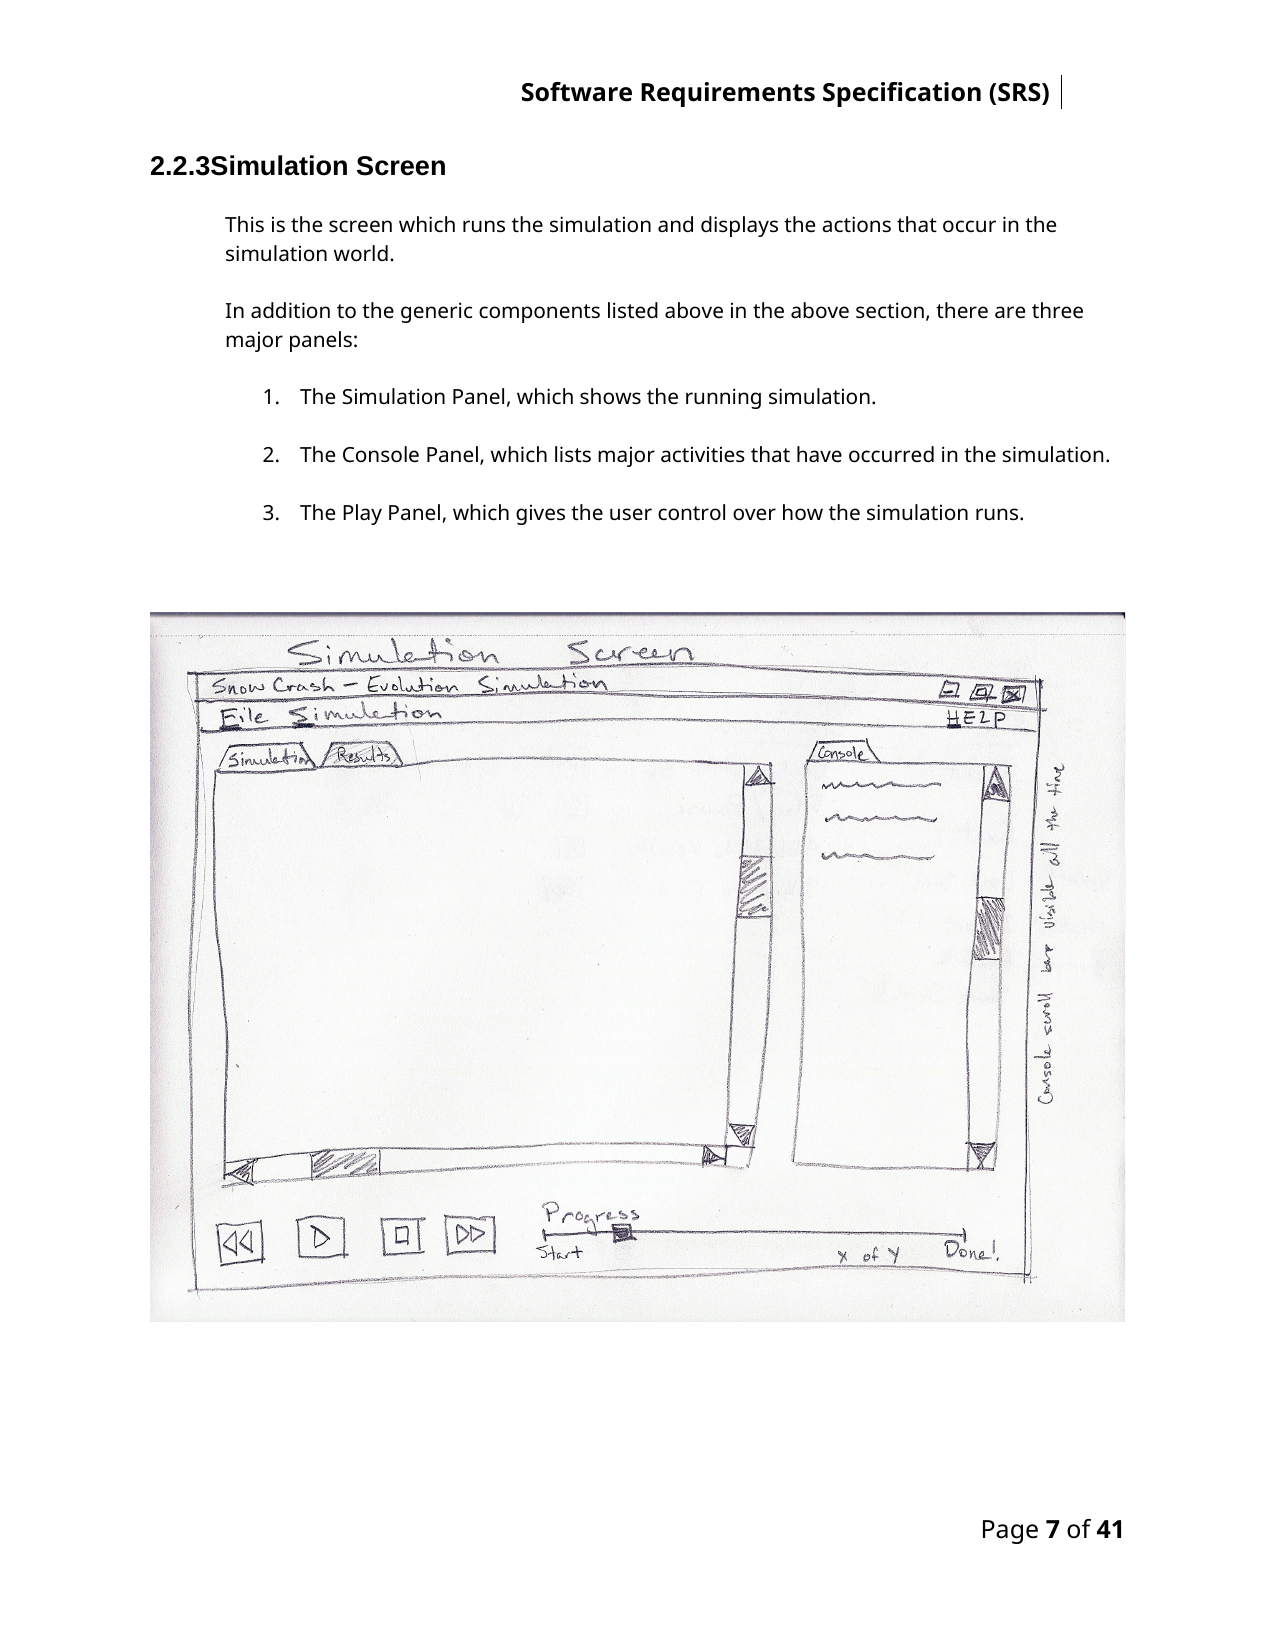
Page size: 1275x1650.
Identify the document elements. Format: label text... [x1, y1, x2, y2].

picture [150, 612, 1125, 1322]
list The Simulation Panel, which shows the running simulation. [262, 382, 1125, 411]
subtitle Simulation Screen [150, 150, 1125, 181]
list The Console Panel, which lists major activities that have occurred in the simulation. [262, 440, 1125, 468]
text This is the screen which runs the simulation and displays the actions that occur in the simulation world. [225, 210, 1125, 267]
list The Play Panel, which gives the user control over how the simulation runs. [262, 498, 1125, 526]
text In addition to the generic components listed above in the above section, there are three major panels: [225, 296, 1125, 353]
